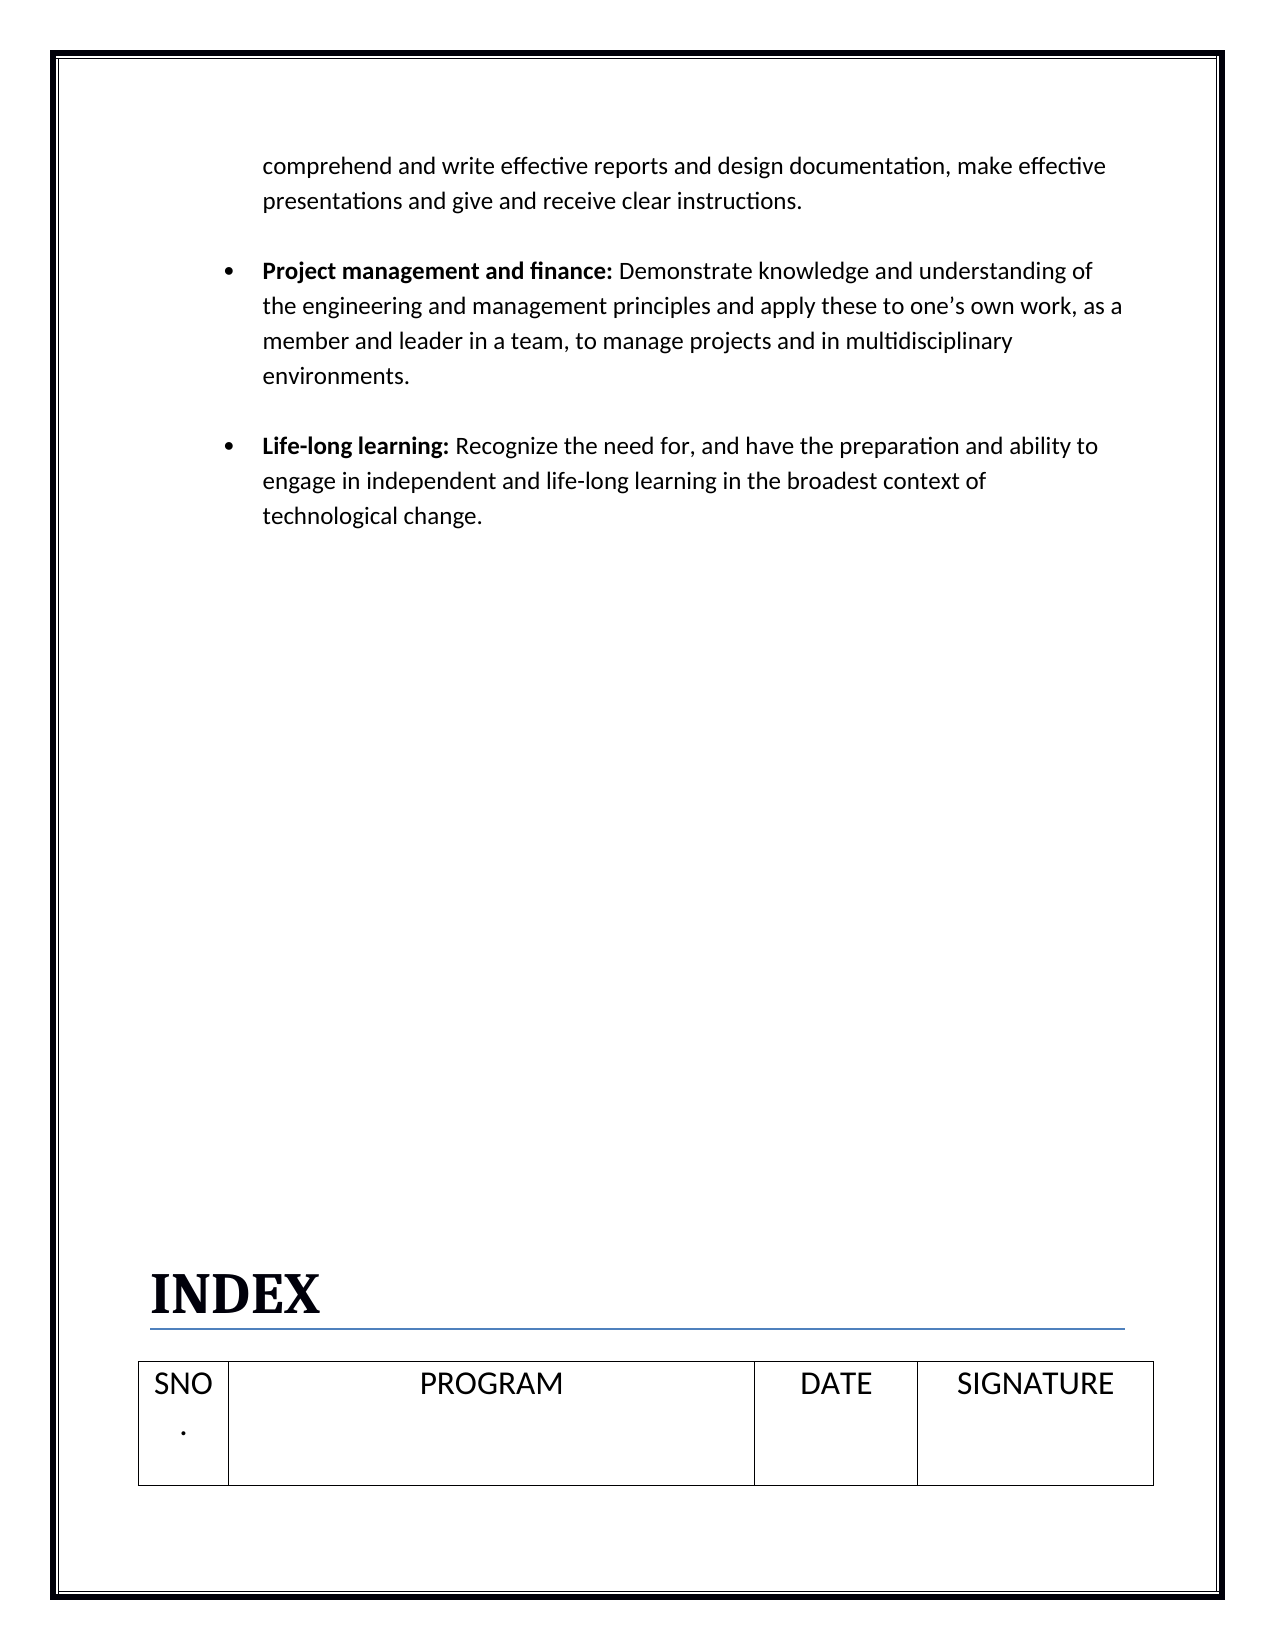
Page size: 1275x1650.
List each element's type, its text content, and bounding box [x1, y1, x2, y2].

list Project management and finance: Demonstrate knowledge and understanding of the engineering and management principles and apply these to one’s own work, as a member and leader in a team, to manage projects and in multidisciplinary environments. [225, 255, 1125, 391]
table_header SIGNATURE [918, 1362, 1153, 1484]
table_header DATE [755, 1362, 917, 1484]
title INDEX [150, 1261, 1125, 1328]
list comprehend and write effective reports and design documentation, make effective presentations and give and receive clear instructions. [225, 150, 1125, 216]
table_header PROGRAM [229, 1362, 754, 1484]
list Life-long learning: Recognize the need for, and have the preparation and ability to engage in independent and life-long learning in the broadest context of technological change. [225, 430, 1125, 531]
table_header SNO. [139, 1362, 228, 1484]
